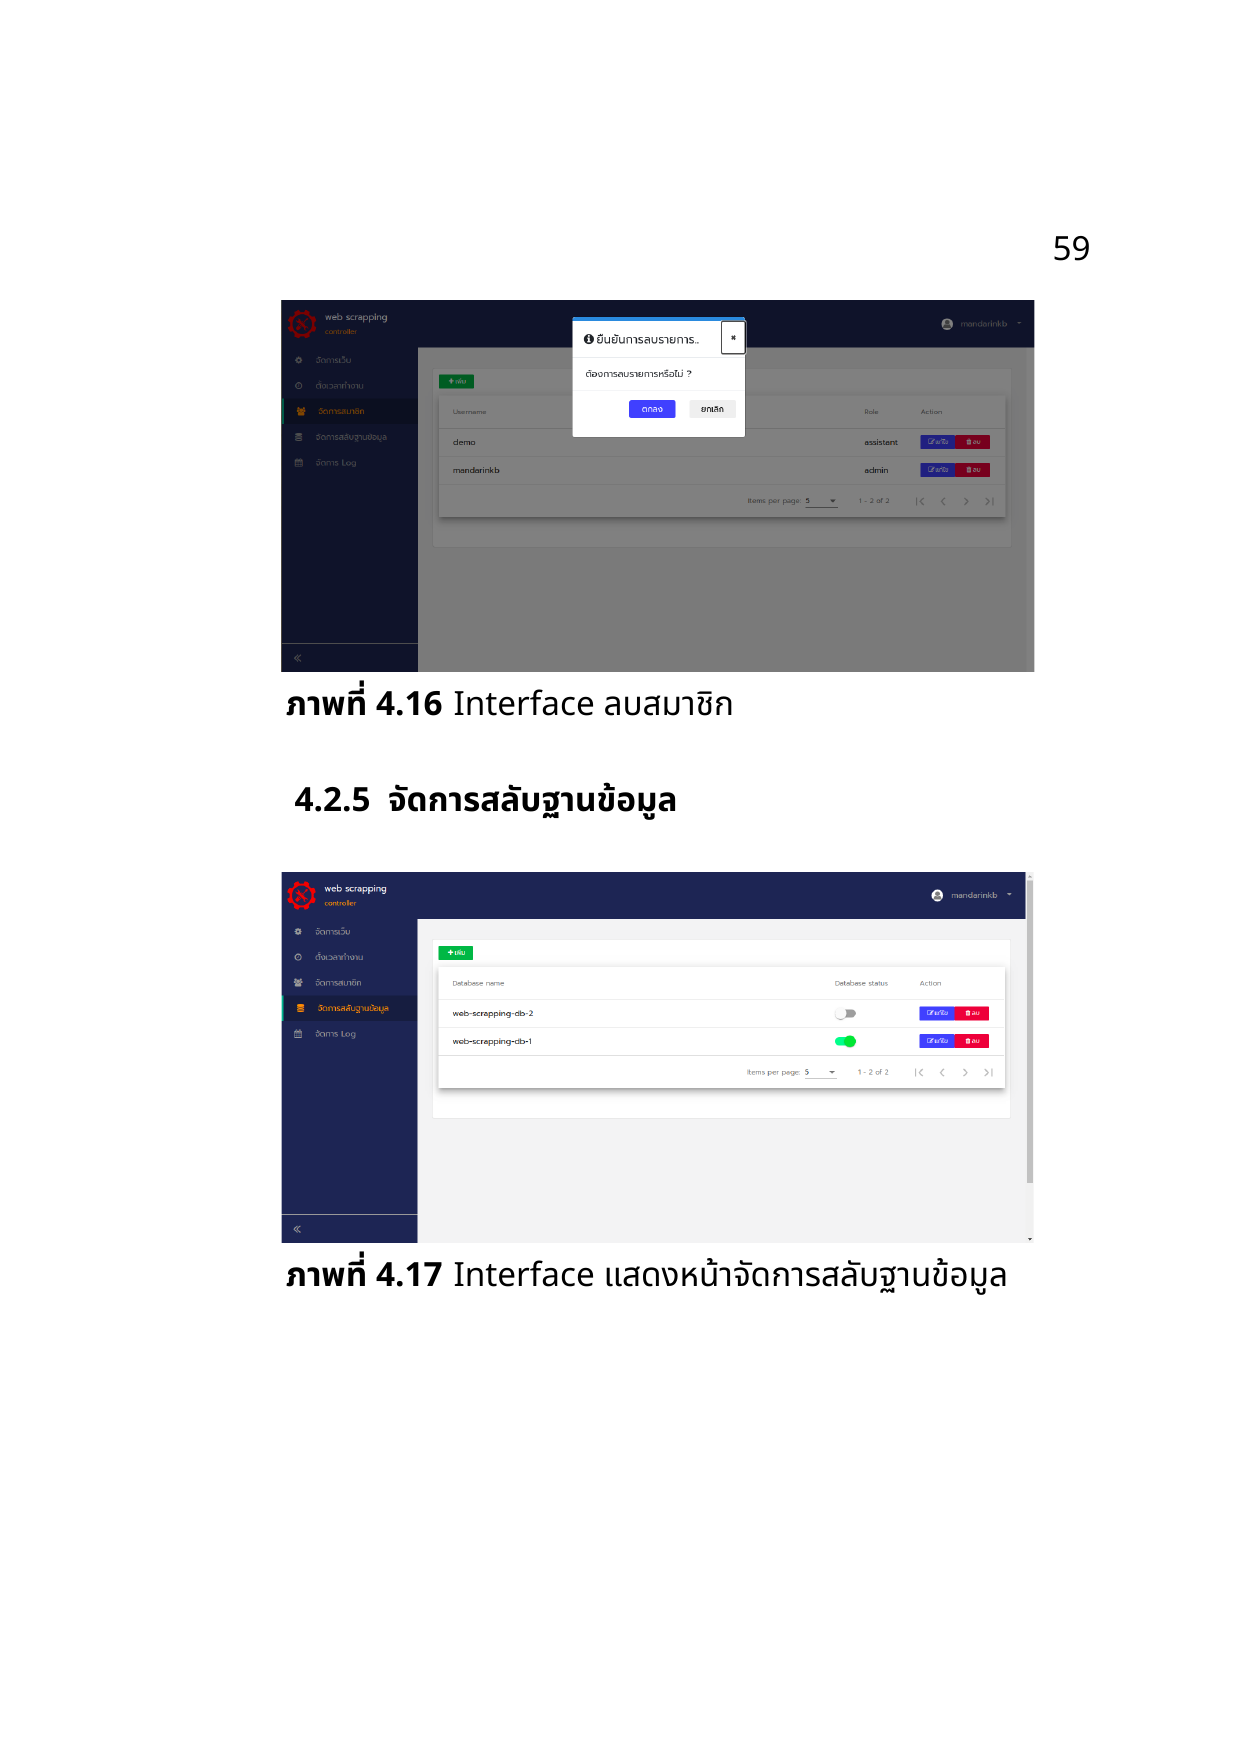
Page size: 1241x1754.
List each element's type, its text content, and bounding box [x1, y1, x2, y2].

text ภาพที่ 4.16 Interface ลบสมาชิก [225, 300, 1091, 731]
picture [281, 300, 1035, 672]
picture [281, 872, 1034, 1243]
text 4.2.5 จัดการสลับฐานข้อมูล [225, 776, 1091, 827]
text ภาพที่ 4.17 Interface แสดงหน้าจัดการสลับฐานข้อมูล [225, 872, 1091, 1302]
